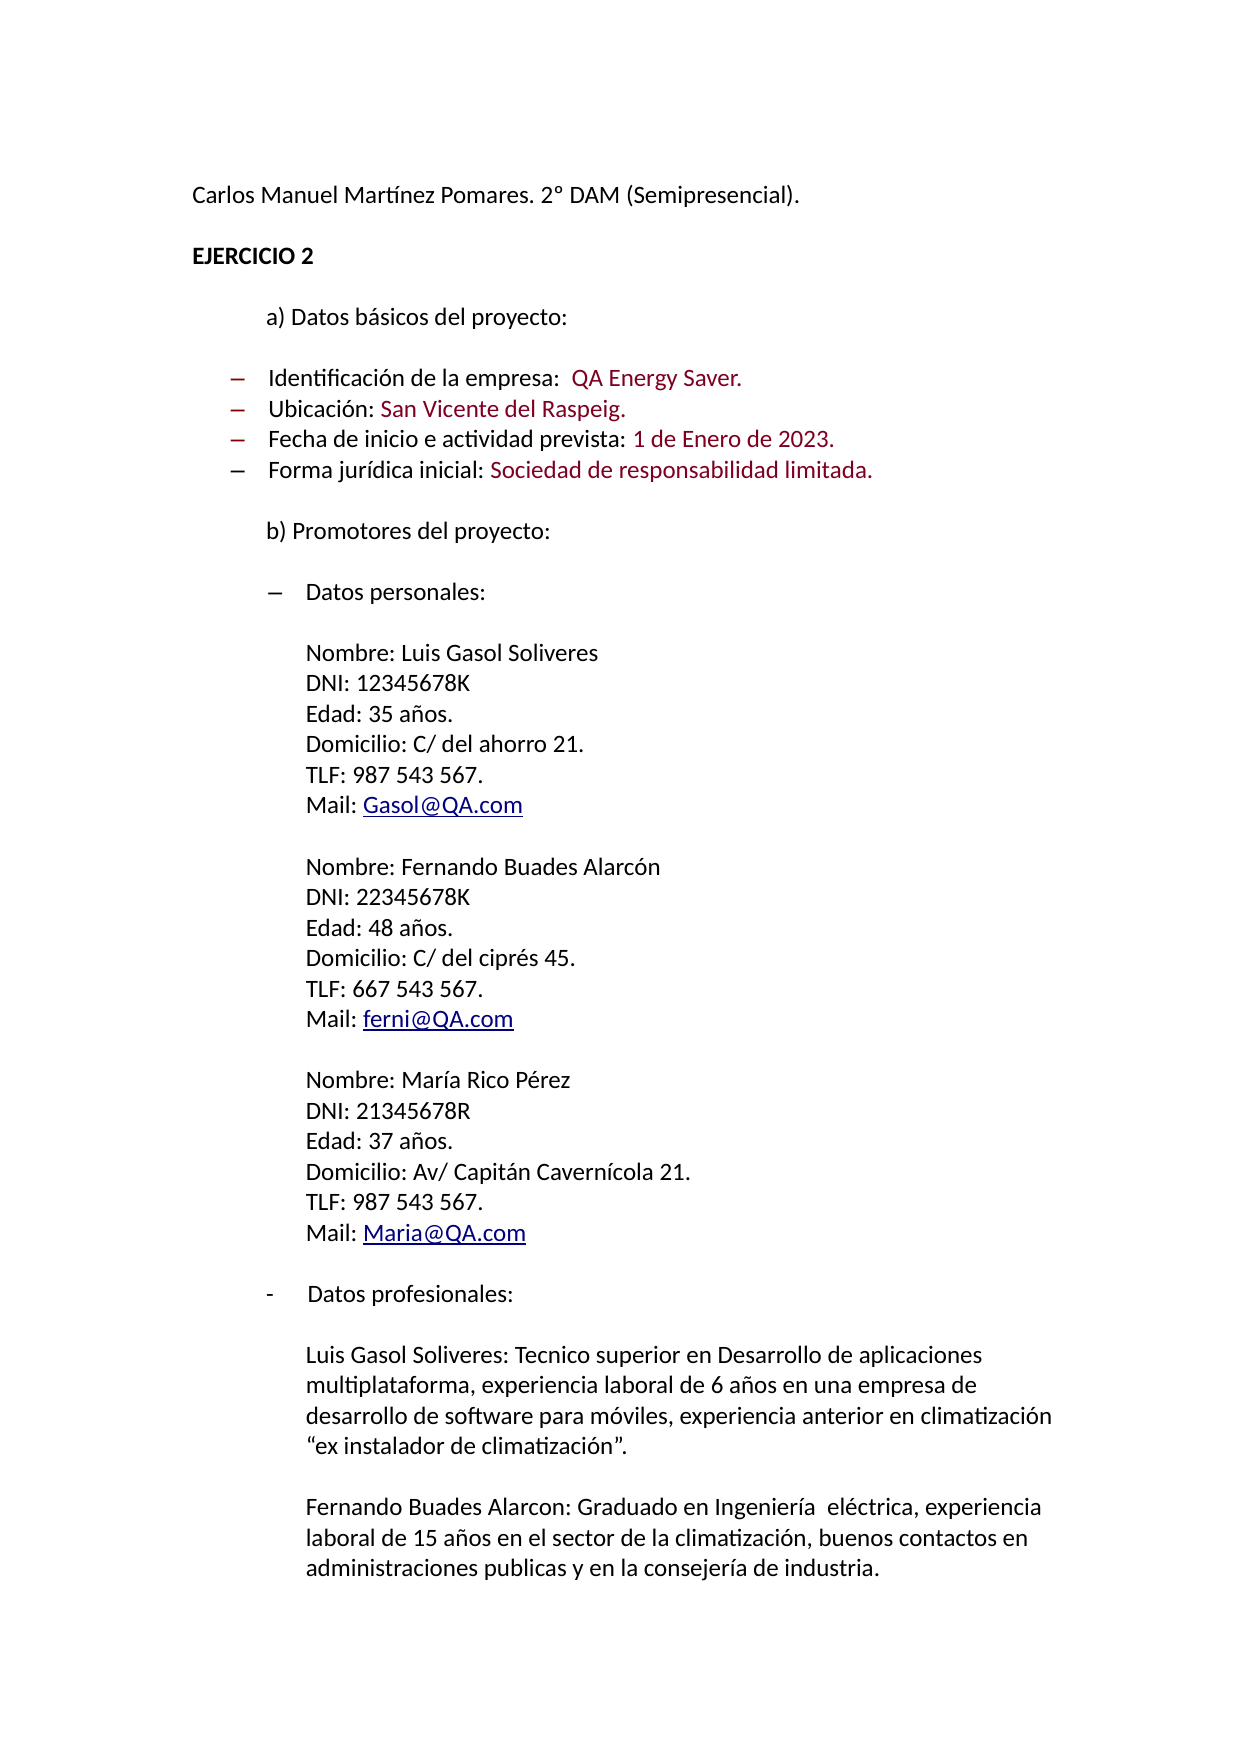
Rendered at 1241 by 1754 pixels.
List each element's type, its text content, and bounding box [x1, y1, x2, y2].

list Nombre: Fernando Buades Alarcón [268, 851, 1122, 881]
list Edad: 48 años. [268, 912, 1122, 942]
list Identificación de la empresa: QA Energy Saver. [231, 362, 1122, 393]
list Domicilio: Av/ Capitán Cavernícola 21. [268, 1156, 1122, 1186]
text a) Datos básicos del proyecto: [118, 301, 1122, 332]
list Fecha de inicio e actividad prevista: 1 de Enero de 2023. [231, 423, 1122, 454]
list Edad: 37 años. [268, 1125, 1122, 1156]
list TLF: 667 543 567. [268, 973, 1122, 1003]
list Nombre: Luis Gasol Soliveres [268, 637, 1122, 667]
list Fernando Buades Alarcon: Graduado en Ingeniería eléctrica, experiencia [268, 1492, 1122, 1522]
list “ex instalador de climatización”. [268, 1431, 1122, 1461]
text b) Promotores del proyecto: [118, 515, 1122, 545]
list Nombre: María Rico Pérez [268, 1064, 1122, 1095]
list desarrollo de software para móviles, experiencia anterior en climatización [268, 1400, 1122, 1431]
list Luis Gasol Soliveres: Tecnico superior en Desarrollo de aplicaciones multiplataforma, experiencia laboral de 6 años en una empresa de [268, 1339, 1122, 1400]
list DNI: 21345678R [268, 1095, 1122, 1125]
list Mail: Gasol@QA.com [268, 789, 1122, 820]
list Mail: ferni@QA.com [268, 1003, 1122, 1034]
list Datos personales: [268, 576, 1122, 606]
list Domicilio: C/ del ciprés 45. [268, 942, 1122, 973]
list laboral de 15 años en el sector de la climatización, buenos contactos en administraciones publicas y en la consejería de industria. [268, 1522, 1122, 1583]
list Ubicación: San Vicente del Raspeig. [231, 393, 1122, 423]
list DNI: 22345678K [268, 881, 1122, 912]
list DNI: 12345678K [268, 667, 1122, 698]
list Mail: Maria@QA.com [268, 1217, 1122, 1247]
text Carlos Manuel Martínez Pomares. 2º DAM (Semipresencial). [118, 179, 1122, 210]
list Edad: 35 años. [268, 698, 1122, 728]
list TLF: 987 543 567. [268, 759, 1122, 789]
list TLF: 987 543 567. [268, 1186, 1122, 1217]
list Domicilio: C/ del ahorro 21. [268, 728, 1122, 759]
text EJERCICIO 2 [118, 240, 1122, 271]
list Forma jurídica inicial: Sociedad de responsabilidad limitada. [231, 454, 1122, 484]
text - Datos profesionales: [118, 1278, 1122, 1308]
